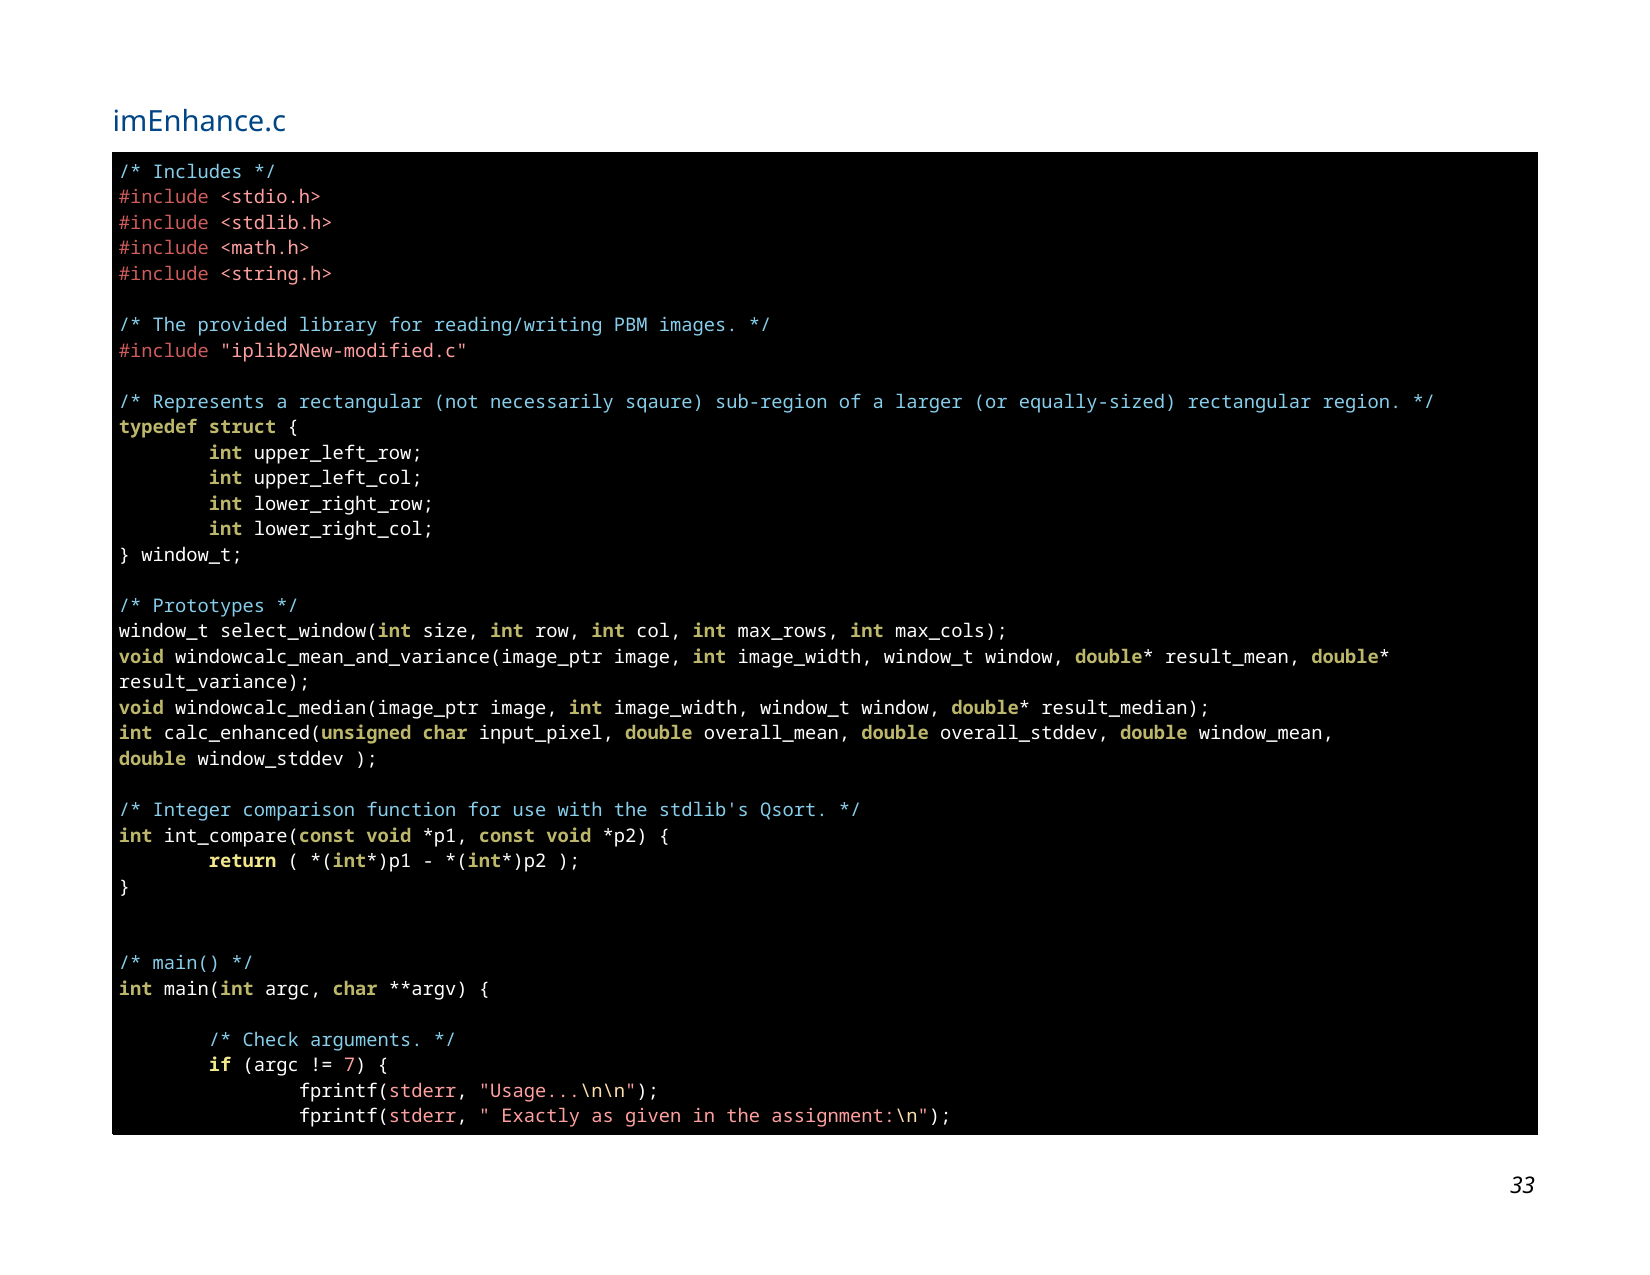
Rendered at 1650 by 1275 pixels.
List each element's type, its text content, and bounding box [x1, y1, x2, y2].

subtitle imEnhance.c [112, 100, 1537, 140]
text /* Includes */ #include <stdio.h> #include <stdlib.h> #include <math.h> #include <string.h> /* The provided library for reading/writing PBM images. */ #include "iplib2New-modified.c" /* Represents a rectangular (not necessarily sqaure) sub-region of a larger (or equally-sized) rectangular region. */ typedef struct { int upper_left_row; int upper_left_col; int lower_right_row; int lower_right_col; } window_t; /* Prototypes */ window_t select_window(int size, int row, int col, int max_rows, int max_cols); void windowcalc_mean_and_variance(image_ptr image, int image_width, window_t window, double* result_mean, double* result_variance); void windowcalc_median(image_ptr image, int image_width, window_t window, double* result_median); int calc_enhanced(unsigned char input_pixel, double overall_mean, double overall_stddev, double window_mean, double window_stddev ); /* Integer comparison function for use with the stdlib's Qsort. */ int int_compare(const void *p1, const void *p2) { return ( *(int*)p1 - *(int*)p2 ); } /* main() */ int main(int argc, char **argv) { /* Check arguments. */ if (argc != 7) { fprintf(stderr, "Usage...\n\n"); fprintf(stderr, " Exactly as given in the assignment:\n"); [114, 153, 1537, 1134]
